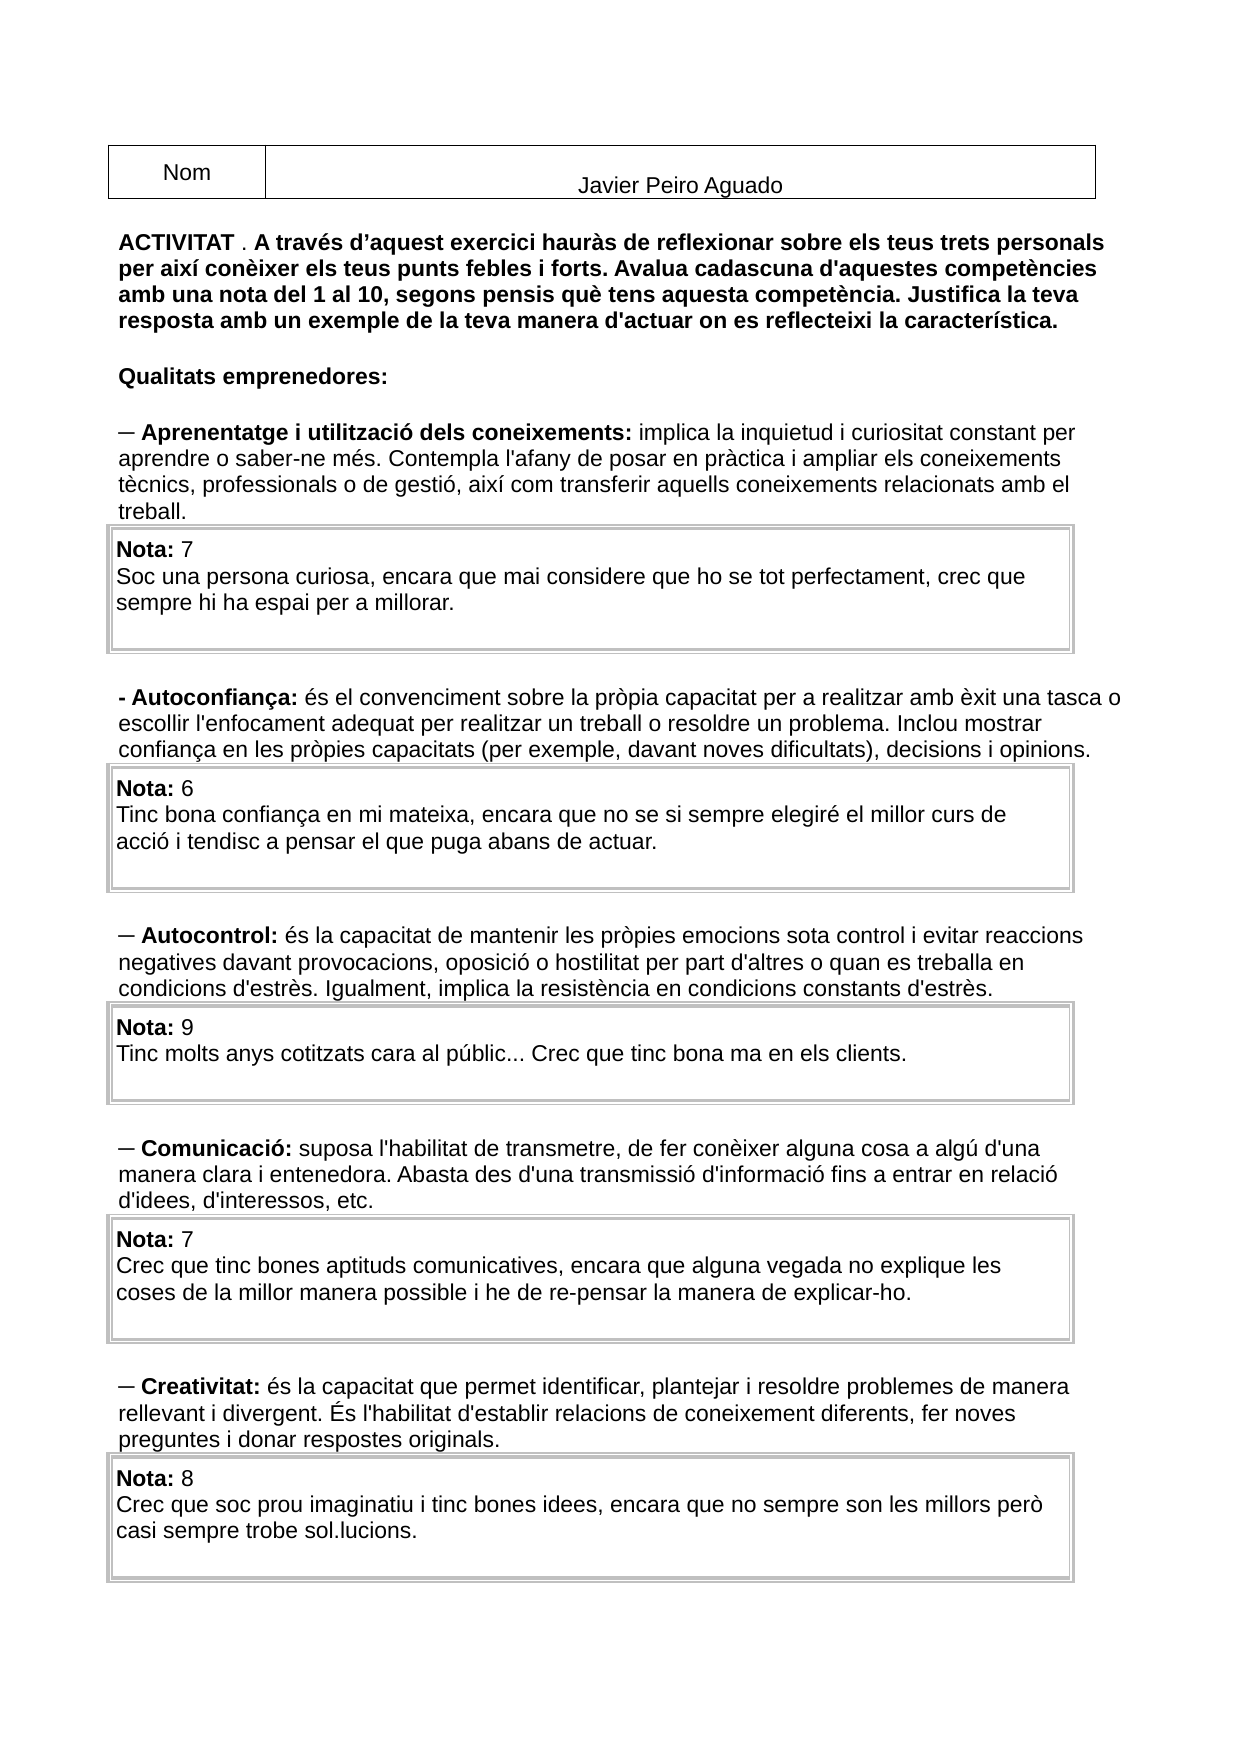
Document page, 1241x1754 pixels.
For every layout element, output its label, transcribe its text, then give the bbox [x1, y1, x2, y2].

table_header Nota: 9 Tinc molts anys cotitzats cara al públic... Crec que tinc bona ma en els clients. [113, 1008, 1069, 1099]
table_header Nom [109, 146, 265, 198]
table_header Nota: 6 Tinc bona confiança en mi mateixa, encara que no se si sempre elegiré el millor curs de acció i tendisc a pensar el que puga abans de actuar. [113, 769, 1069, 887]
text Qualitats emprenedores: [118, 363, 1122, 389]
text ACTIVITAT . A través d’aquest exercici hauràs de reflexionar sobre els teus trets personals per així conèixer els teus punts febles i forts. Avalua cadascuna d'aquestes competències amb una nota del 1 al 10, segons pensis què tens aquesta competència. Justifica la teva resposta amb un exemple de la teva manera d'actuar on es reflecteixi la característica. [118, 228, 1122, 334]
text ─ Autocontrol: és la capacitat de mantenir les pròpies emocions sota control i evitar reaccions negatives davant provocacions, oposició o hostilitat per part d'altres o quan es treballa en condicions d'estrès. Igualment, implica la resistència en condicions constants d'estrès. [118, 922, 1122, 1001]
text - Autoconfiança: és el convenciment sobre la pròpia capacitat per a realitzar amb èxit una tasca o escollir l'enfocament adequat per realitzar un treball o resoldre un problema. Inclou mostrar confiança en les pròpies capacitats (per exemple, davant noves dificultats), decisions i opinions. [118, 683, 1122, 763]
text ─ Creativitat: és la capacitat que permet identificar, plantejar i resoldre problemes de manera rellevant i divergent. És l'habilitat d'establir relacions de coneixement diferents, fer noves preguntes i donar respostes originals. [118, 1373, 1122, 1452]
table_header Nota: 7 Soc una persona curiosa, encara que mai considere que ho se tot perfectament, crec que sempre hi ha espai per a millorar. [113, 530, 1069, 648]
text ─ Comunicació: suposa l'habilitat de transmetre, de fer conèixer alguna cosa a algú d'una manera clara i entenedora. Abasta des d'una transmissió d'informació fins a entrar en relació d'idees, d'interessos, etc. [118, 1134, 1122, 1213]
table_header Nota: 7 Crec que tinc bones aptituds comunicatives, encara que alguna vegada no explique les coses de la millor manera possible i he de re-pensar la manera de explicar-ho. [113, 1220, 1069, 1338]
table_header Javier Peiro Aguado [266, 146, 1095, 198]
table_header Nota: 8 Crec que soc prou imaginatiu i tinc bones idees, encara que no sempre son les millors però casi sempre trobe sol.lucions. [113, 1459, 1069, 1576]
text ─ Aprenentatge i utilització dels coneixements: implica la inquietud i curiositat constant per aprendre o saber-ne més. Contempla l'afany de posar en pràctica i ampliar els coneixements tècnics, professionals o de gestió, així com transferir aquells coneixements relacionats amb el treball. [118, 418, 1122, 524]
